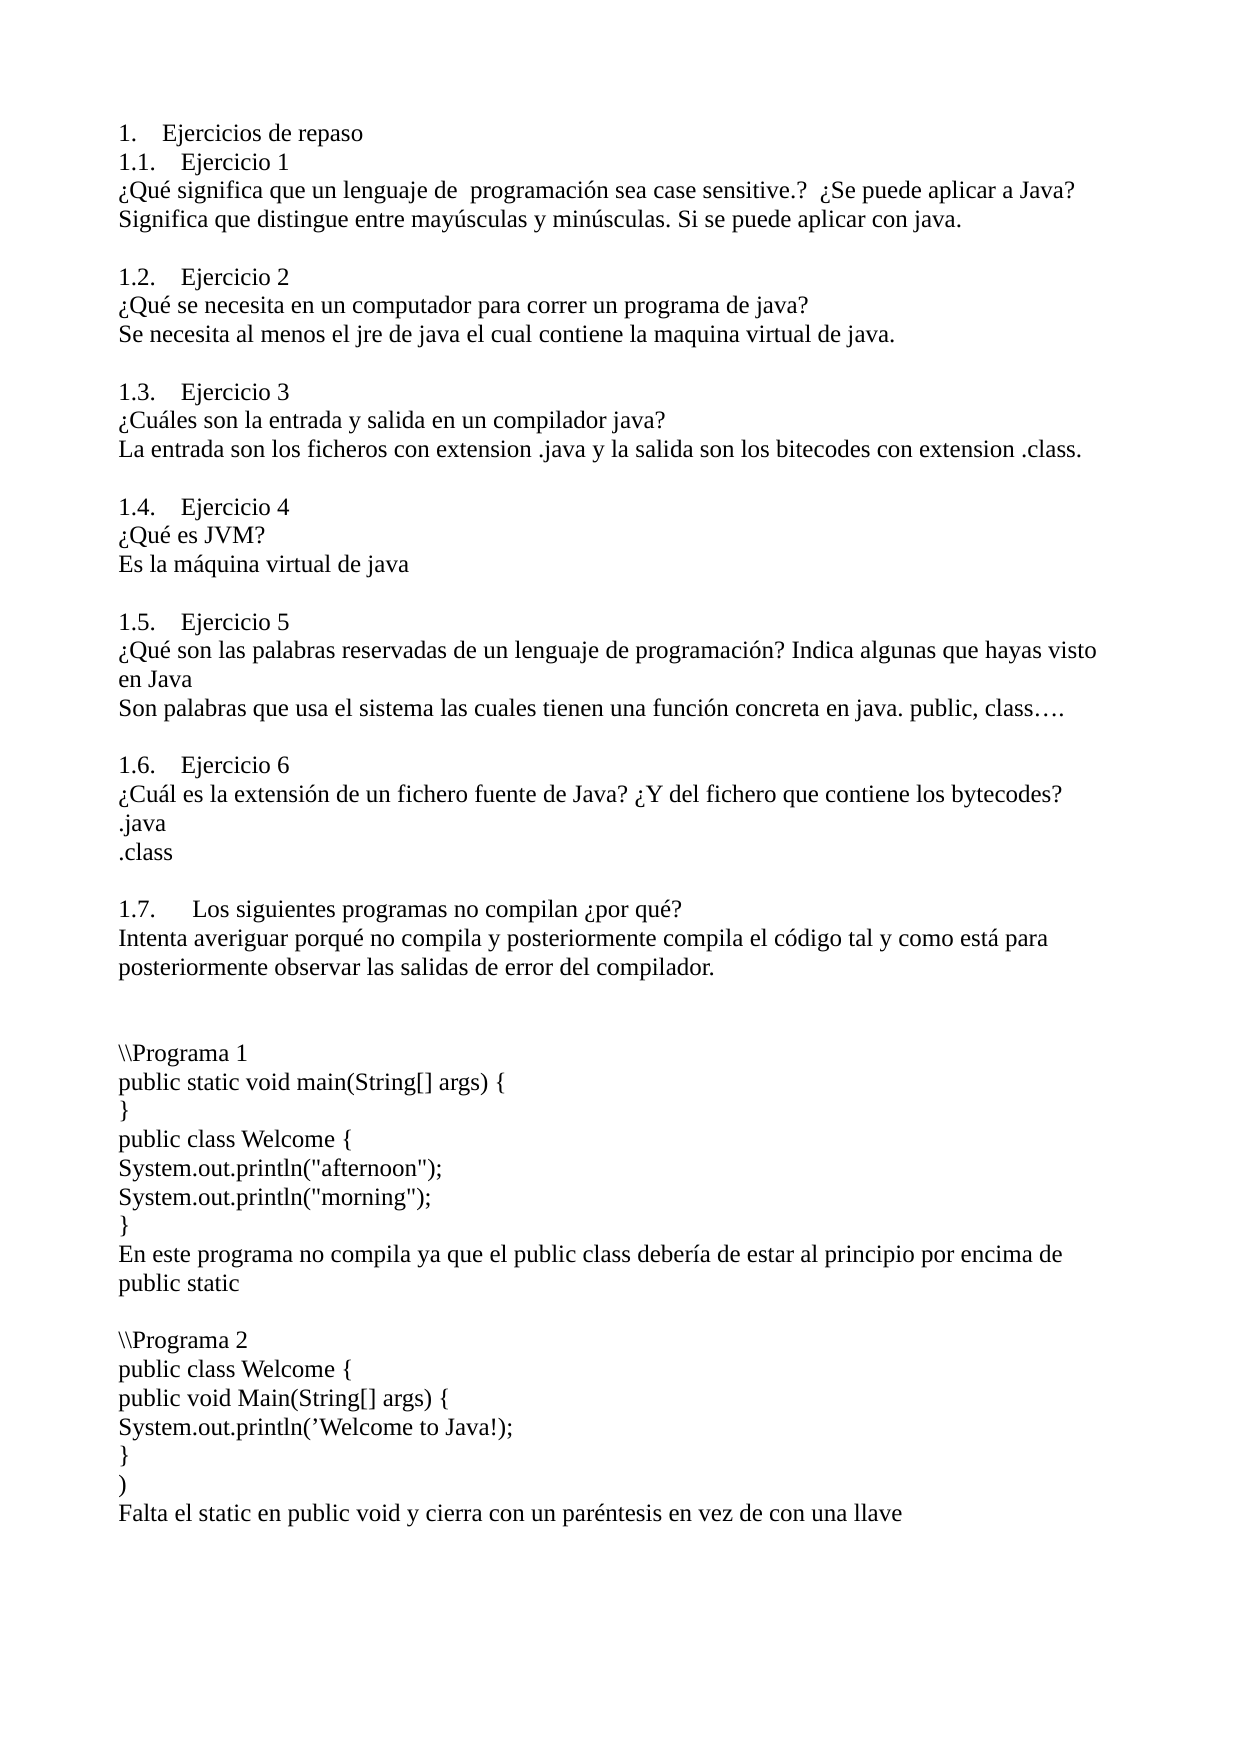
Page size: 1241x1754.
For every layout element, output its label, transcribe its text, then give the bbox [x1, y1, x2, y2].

text ¿Qué es JVM? [118, 521, 1122, 549]
text ) [118, 1469, 1122, 1498]
text } [118, 1096, 1122, 1124]
text 1.6. Ejercicio 6 [118, 751, 1122, 779]
text Intenta averiguar porqué no compila y posteriormente compila el código tal y como está para posteriormente observar las salidas de error del compilador. [118, 923, 1122, 981]
text 1.7. Los siguientes programas no compilan ¿por qué? [118, 894, 1122, 923]
text System.out.println(’Welcome to Java!); [118, 1412, 1122, 1441]
text public void Main(String[] args) { [118, 1383, 1122, 1412]
text .class [118, 837, 1122, 866]
text public class Welcome { [118, 1124, 1122, 1153]
text public class Welcome { [118, 1354, 1122, 1383]
text 1.3. Ejercicio 3 [118, 377, 1122, 406]
text Es la máquina virtual de java [118, 549, 1122, 578]
text 1.2. Ejercicio 2 [118, 262, 1122, 291]
text } [118, 1211, 1122, 1239]
text Se necesita al menos el jre de java el cual contiene la maquina virtual de java. [118, 319, 1122, 348]
text 1.4. Ejercicio 4 [118, 492, 1122, 521]
text \\Programa 2 [118, 1326, 1122, 1354]
text Son palabras que usa el sistema las cuales tienen una función concreta en java. public, class…. [118, 693, 1122, 722]
text Falta el static en public void y cierra con un paréntesis en vez de con una llave [118, 1498, 1122, 1527]
text ¿Qué se necesita en un computador para correr un programa de java? [118, 291, 1122, 319]
text 1. Ejercicios de repaso [118, 118, 1122, 147]
text ¿Qué significa que un lenguaje de programación sea case sensitive.? ¿Se puede aplicar a Java? [118, 176, 1122, 204]
text 1.1. Ejercicio 1 [118, 147, 1122, 176]
text Significa que distingue entre mayúsculas y minúsculas. Si se puede aplicar con java. [118, 204, 1122, 233]
text public static void main(String[] args) { [118, 1067, 1122, 1096]
text \\Programa 1 [118, 1038, 1122, 1067]
text System.out.println("afternoon"); [118, 1153, 1122, 1182]
text ¿Cuáles son la entrada y salida en un compilador java? [118, 406, 1122, 434]
text System.out.println("morning"); [118, 1182, 1122, 1211]
text En este programa no compila ya que el public class debería de estar al principio por encima de public static [118, 1239, 1122, 1297]
text } [118, 1441, 1122, 1469]
text La entrada son los ficheros con extension .java y la salida son los bitecodes con extension .class. [118, 434, 1122, 463]
text ¿Cuál es la extensión de un fichero fuente de Java? ¿Y del fichero que contiene los bytecodes? [118, 779, 1122, 808]
text .java [118, 808, 1122, 837]
text 1.5. Ejercicio 5 [118, 607, 1122, 636]
text ¿Qué son las palabras reservadas de un lenguaje de programación? Indica algunas que hayas visto en Java [118, 636, 1122, 693]
